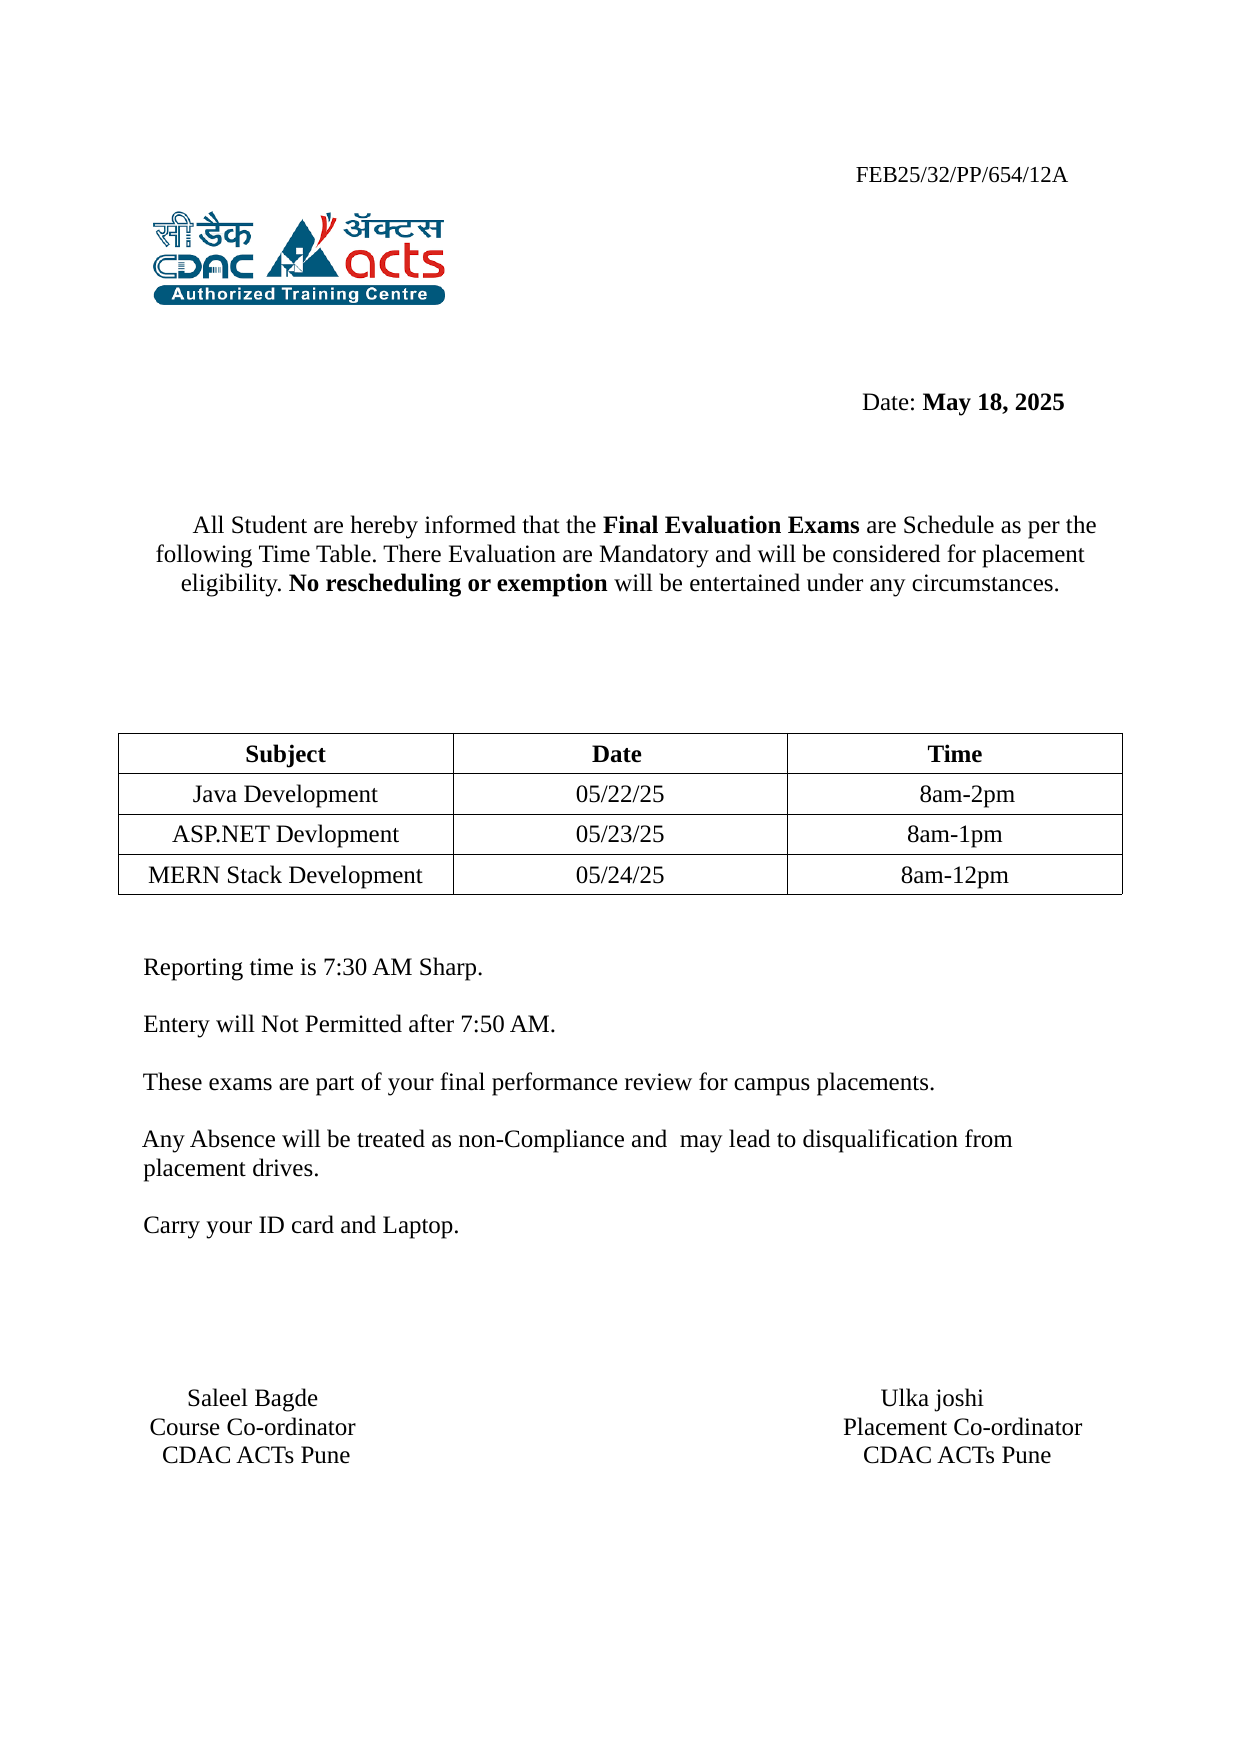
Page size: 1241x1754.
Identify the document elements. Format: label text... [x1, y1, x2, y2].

picture [244, 292, 251, 299]
table_header Subject [119, 734, 453, 773]
text FEB25/32/PP/654/12A [118, 159, 1122, 188]
text CDAC ACTs Pune CDAC ACTs Pune [118, 1441, 1122, 1469]
table_cell Java Development [119, 774, 453, 813]
table_cell MERN Stack Development [119, 855, 453, 894]
picture [153, 211, 445, 292]
table_cell 23/05/25 [454, 815, 787, 854]
table_cell 24/05/25 [454, 855, 787, 894]
picture [302, 291, 309, 299]
table_cell 8am-12pm [788, 855, 1122, 894]
picture [218, 292, 224, 299]
text Entery will Not Permitted after 7:50 AM. [118, 1009, 1122, 1038]
text Course Co-ordinator Placement Co-ordinator [118, 1412, 1122, 1441]
table_cell ASP.NET Devlopment [119, 815, 453, 854]
text All Student are hereby informed that the Final Evaluation Exams are Schedule as per the following Time Table. There Evaluation are Mandatory and will be considered for placement eligibility. No rescheduling or exemption will be entertained under any circumstances. [118, 510, 1122, 597]
picture [255, 291, 262, 299]
table_header Date [454, 734, 787, 773]
text placement drives. [118, 1153, 1122, 1182]
table_cell 8am-2pm [788, 774, 1122, 813]
picture [282, 288, 291, 299]
table_cell 8am-1pm [788, 815, 1122, 854]
picture [153, 298, 159, 305]
text Reporting time is 7:30 AM Sharp. [118, 952, 1122, 981]
picture [419, 291, 426, 299]
picture [173, 288, 183, 299]
text These exams are part of your final performance review for campus placements. [118, 1067, 1122, 1096]
text Date: May 18, 2025 [118, 387, 1122, 415]
table_cell 22/05/25 [454, 774, 787, 813]
text Carry your ID card and Laptop. [118, 1211, 1122, 1239]
table_header Time [788, 734, 1122, 773]
picture [350, 292, 358, 302]
text Saleel Bagde Ulka joshi [118, 1383, 1122, 1412]
picture [268, 288, 274, 299]
picture [380, 292, 388, 299]
picture [206, 288, 214, 299]
text Any Absence will be treated as non-Compliance and may lead to disqualification from [118, 1124, 1122, 1153]
